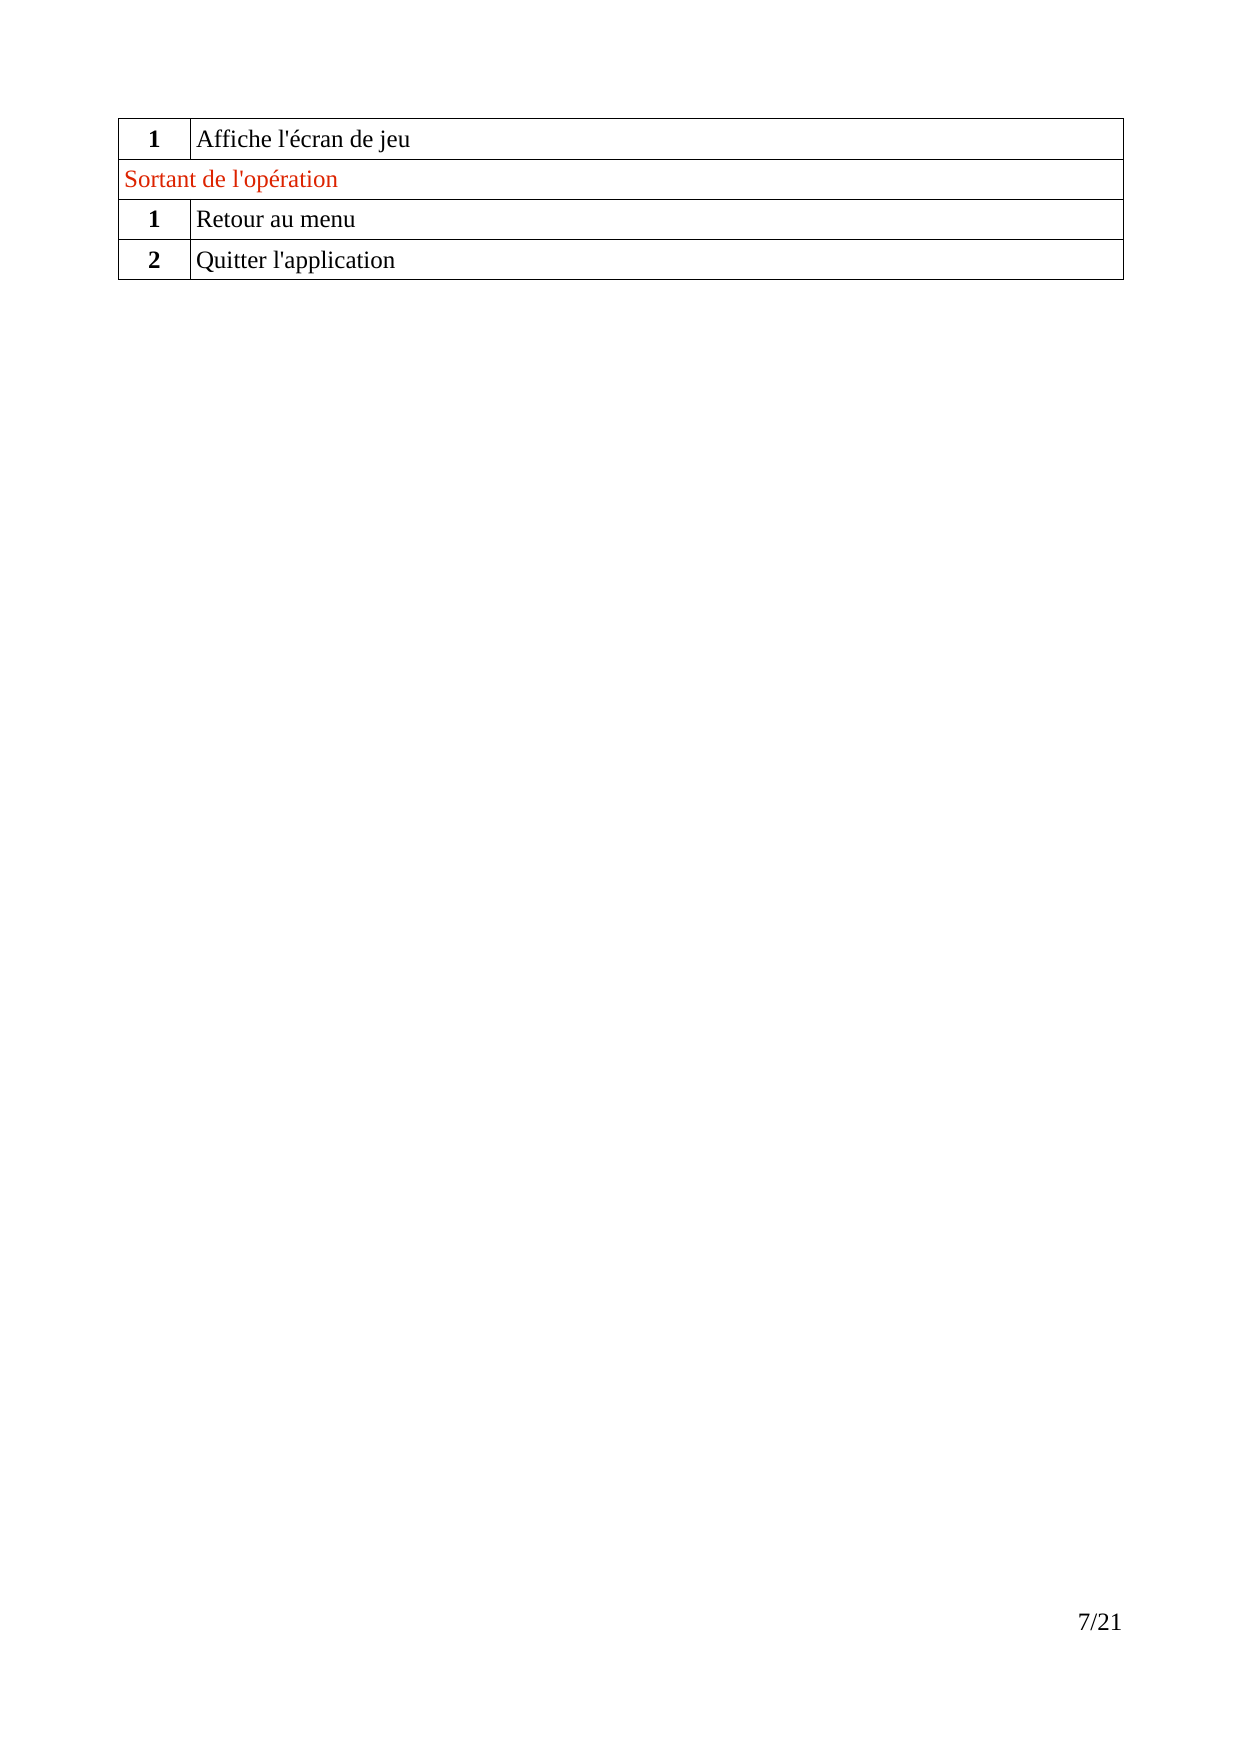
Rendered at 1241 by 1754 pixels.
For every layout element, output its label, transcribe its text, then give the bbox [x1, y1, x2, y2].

table_cell Quitter l'application [191, 240, 1123, 279]
table_cell Affiche l'écran de jeu [191, 119, 1123, 158]
table_cell 1 [119, 119, 190, 158]
table_cell Sortant de l'opération [119, 160, 1123, 199]
table_cell 2 [119, 240, 190, 279]
table_cell 1 [119, 200, 190, 239]
table_cell Retour au menu [191, 200, 1123, 239]
